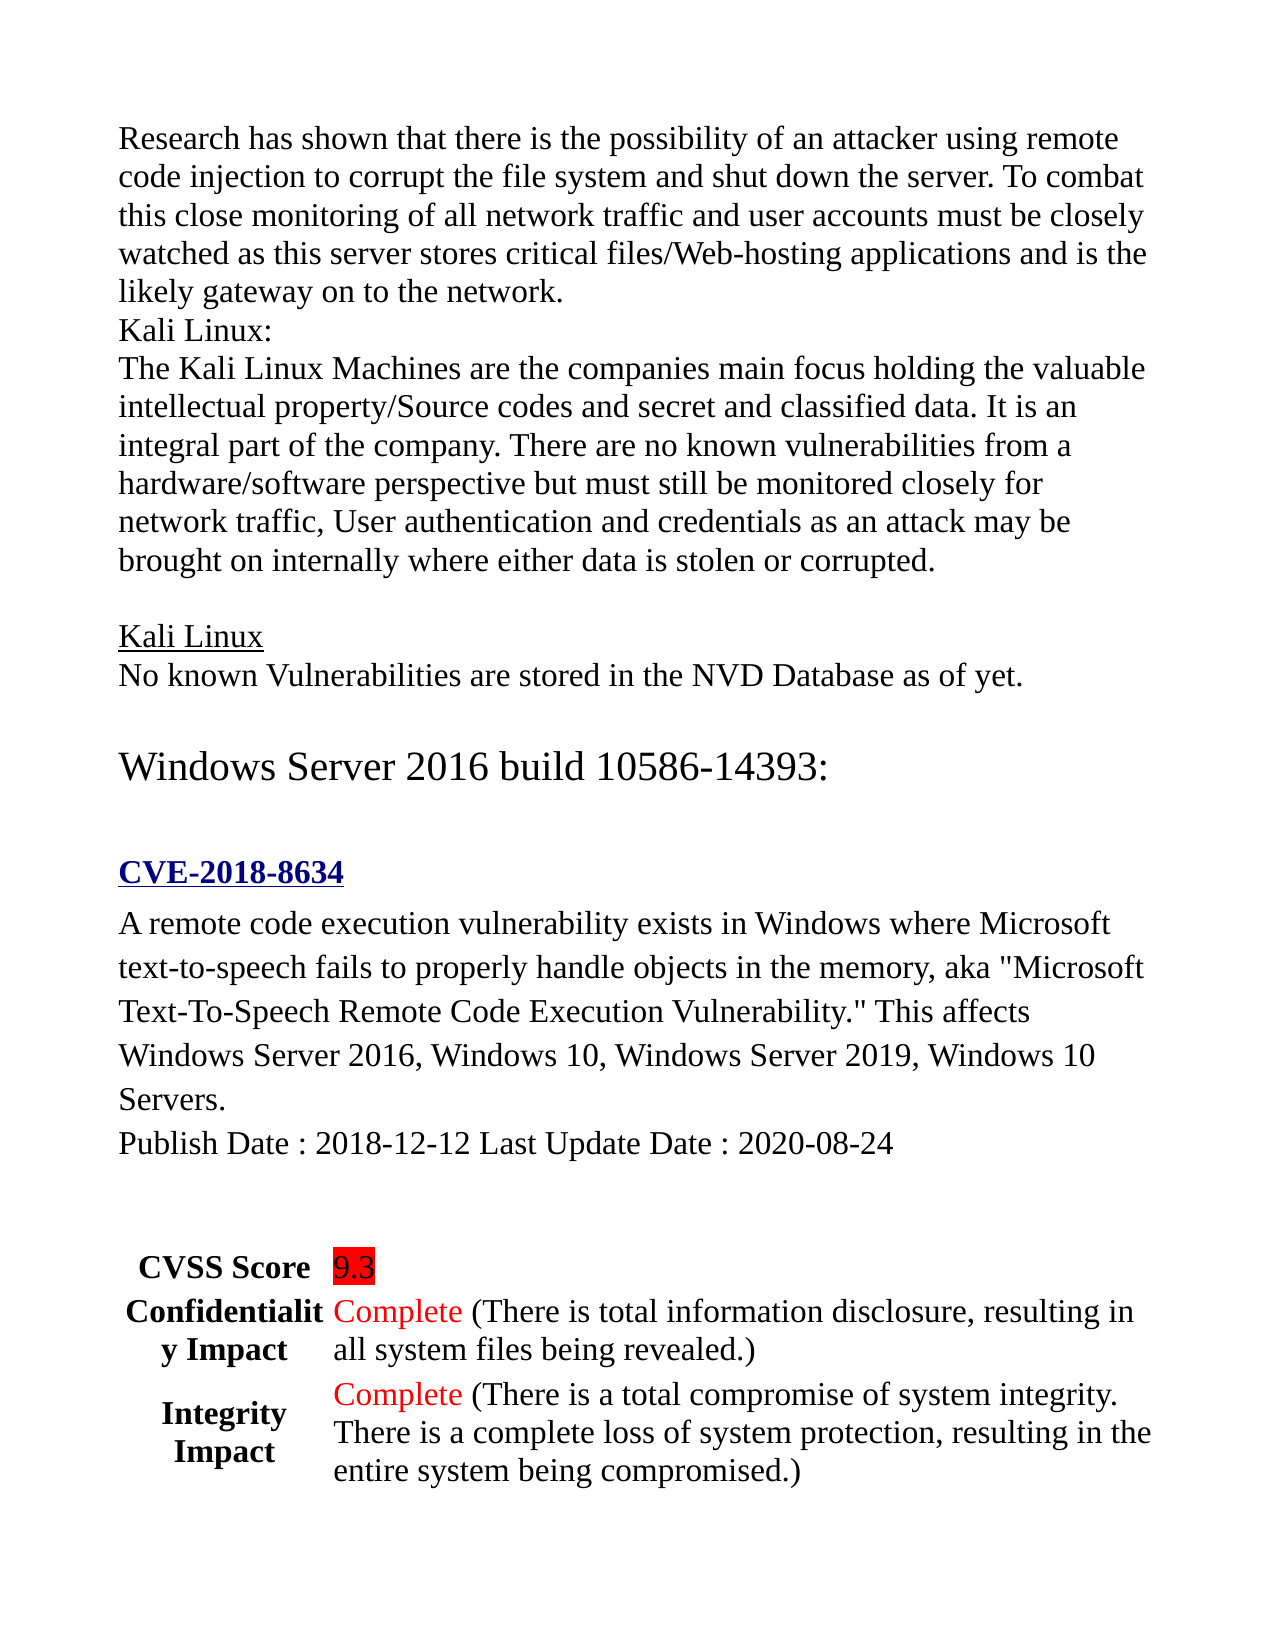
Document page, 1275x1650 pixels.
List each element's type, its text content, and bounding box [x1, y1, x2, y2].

text A remote code execution vulnerability exists in Windows where Microsoft text-to-speech fails to properly handle objects in the memory, aka "Microsoft Text-To-Speech Remote Code Execution Vulnerability." This affects Windows Server 2016, Windows 10, Windows Server 2019, Windows 10 Servers. Publish Date : 2018-12-12 Last Update Date : 2020-08-24 [118, 903, 1157, 1162]
text No known Vulnerabilities are stored in the NVD Database as of yet. [118, 655, 1157, 693]
text Windows Server 2016 build 10586-14393: [118, 741, 1157, 789]
text Kali Linux [118, 616, 1157, 655]
table_cell Integrity Impact [118, 1371, 330, 1492]
text The Kali Linux Machines are the companies main focus holding the valuable intellectual property/Source codes and secret and classified data. It is an integral part of the company. There are no known vulnerabilities from a hardware/software perspective but must still be monitored closely for network traffic, User authentication and credentials as an attack may be brought on internally where either data is stolen or corrupted. [118, 348, 1157, 578]
table_cell Complete (There is a total compromise of system integrity. There is a complete loss of system protection, resulting in the entire system being compromised.) [330, 1371, 1157, 1492]
table_cell Confidentiality Impact [118, 1288, 330, 1371]
table_header 9.3 [330, 1244, 1157, 1288]
text Research has shown that there is the possibility of an attacker using remote code injection to corrupt the file system and shut down the server. To combat this close monitoring of all network traffic and user accounts must be closely watched as this server stores critical files/Web-hosting applications and is the likely gateway on to the network. [118, 118, 1157, 310]
table_header CVSS Score [118, 1244, 330, 1288]
text Kali Linux: [118, 310, 1157, 348]
subtitle CVE-2018-8634 [118, 852, 1157, 891]
table_cell Complete (There is total information disclosure, resulting in all system files being revealed.) [330, 1288, 1157, 1371]
